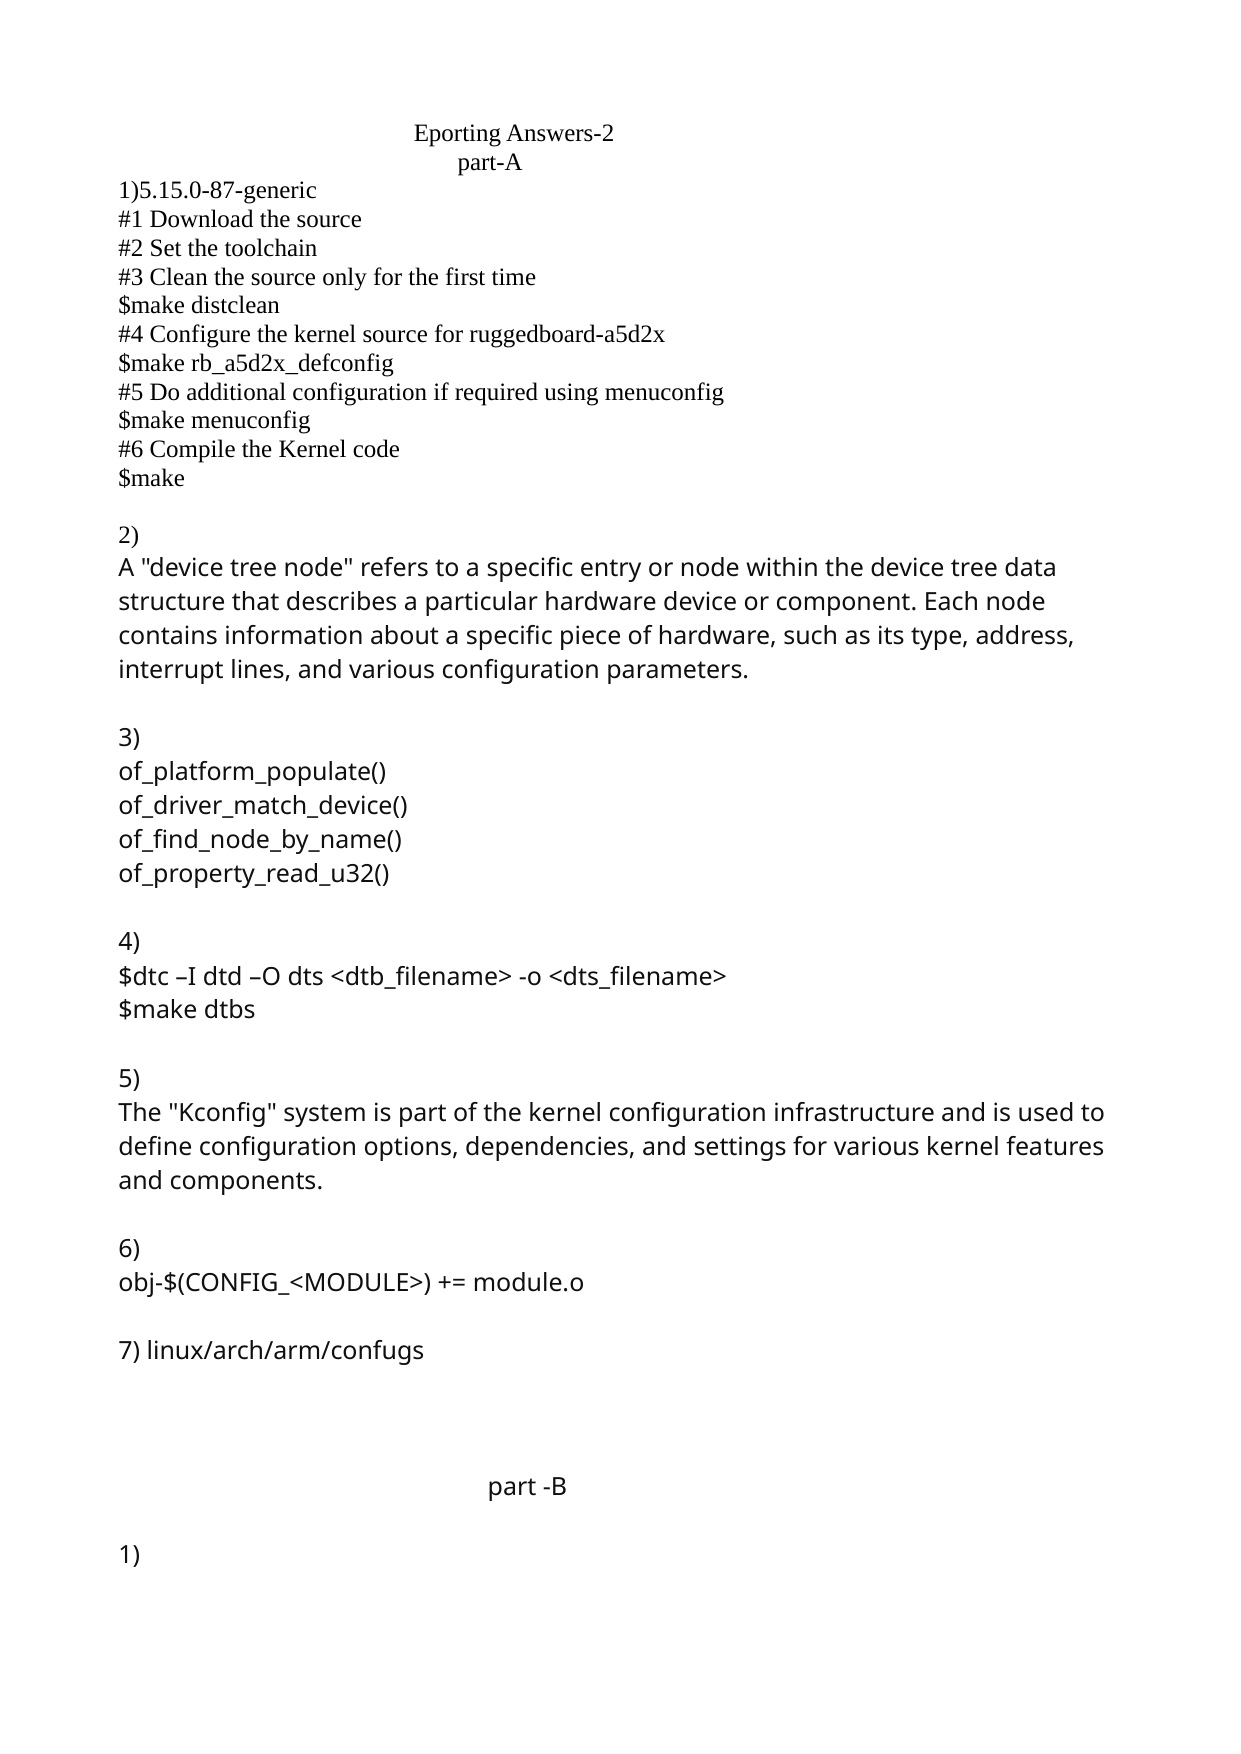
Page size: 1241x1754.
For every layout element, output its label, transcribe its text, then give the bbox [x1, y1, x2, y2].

text $make menuconfig [118, 406, 1122, 434]
text obj-$(CONFIG_<MODULE>) += module.o [118, 1265, 1122, 1299]
text Eporting Answers-2 [118, 118, 1122, 147]
text of_platform_populate() [118, 754, 1122, 788]
text of_property_read_u32() [118, 856, 1122, 890]
text #6 Compile the Kernel code [118, 434, 1122, 463]
text 3) [118, 720, 1122, 754]
text part-A [118, 147, 1122, 176]
text of_driver_match_device() [118, 788, 1122, 822]
text #2 Set the toolchain [118, 233, 1122, 262]
text 6) [118, 1231, 1122, 1265]
text $make distclean [118, 291, 1122, 319]
text 7) linux/arch/arm/confugs [118, 1333, 1122, 1367]
text $make rb_a5d2x_defconfig [118, 348, 1122, 377]
text #3 Clean the source only for the first time [118, 262, 1122, 291]
text part -B [118, 1469, 1122, 1503]
text 1)5.15.0-87-generic [118, 176, 1122, 204]
text #4 Configure the kernel source for ruggedboard-a5d2x [118, 319, 1122, 348]
text $dtc –I dtd –O dts <dtb_filename> -o <dts_filename> $make dtbs [118, 958, 1122, 1026]
text 5) [118, 1060, 1122, 1094]
text A "device tree node" refers to a specific entry or node within the device tree data structure that describes a particular hardware device or component. Each node contains information about a specific piece of hardware, such as its type, address, interrupt lines, and various configuration parameters. [118, 549, 1122, 686]
text 2) [118, 521, 1122, 549]
text 4) [118, 924, 1122, 958]
text of_find_node_by_name() [118, 822, 1122, 856]
text $make [118, 463, 1122, 492]
text #5 Do additional configuration if required using menuconfig [118, 377, 1122, 406]
text #1 Download the source [118, 204, 1122, 233]
text 1) [118, 1537, 1122, 1571]
text The "Kconfig" system is part of the kernel configuration infrastructure and is used to define configuration options, dependencies, and settings for various kernel features and components. [118, 1094, 1122, 1197]
